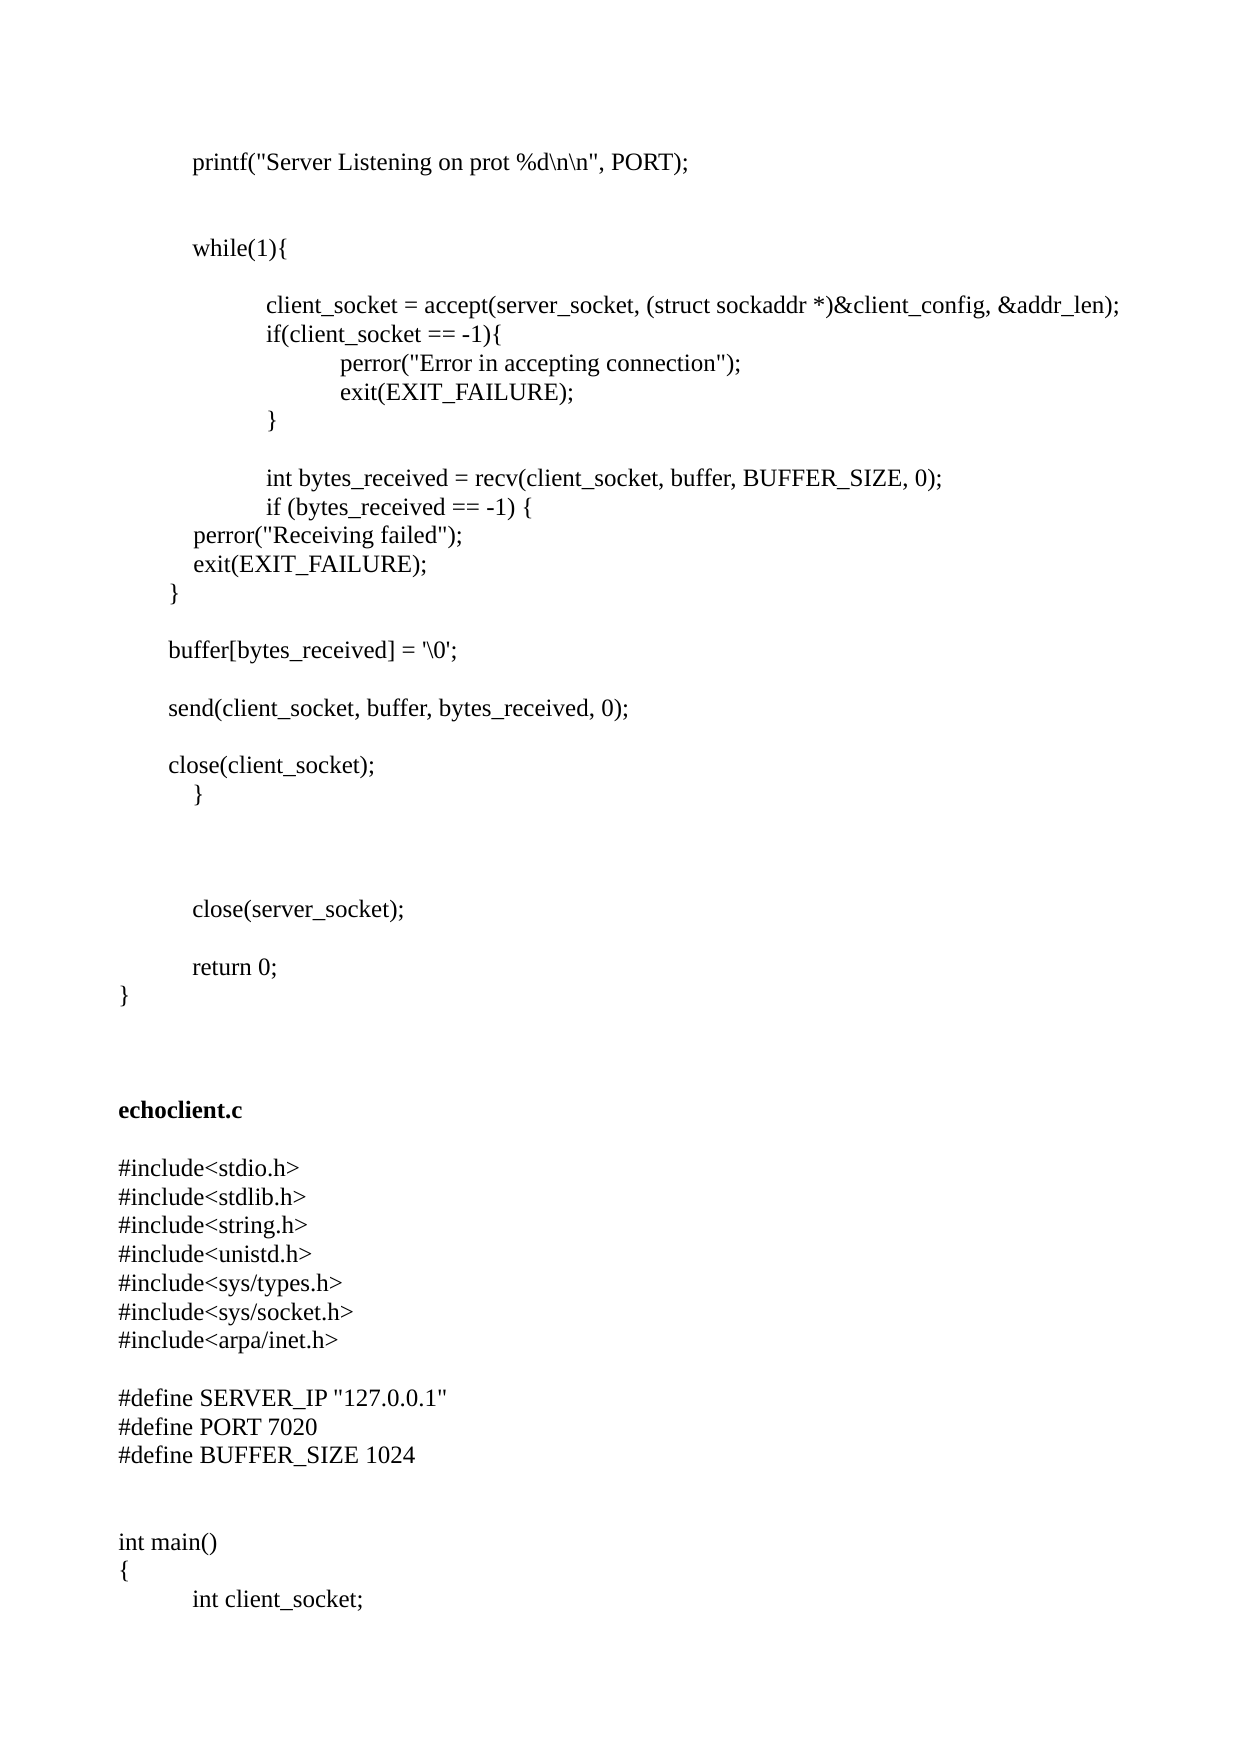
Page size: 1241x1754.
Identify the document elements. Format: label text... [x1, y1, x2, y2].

text send(client_socket, buffer, bytes_received, 0); [118, 693, 1122, 722]
text } [118, 779, 1122, 808]
text } [118, 406, 1122, 434]
text #define PORT 7020 [118, 1412, 1122, 1441]
text close(server_socket); [118, 894, 1122, 923]
text close(client_socket); [118, 751, 1122, 779]
text if(client_socket == -1){ [118, 319, 1122, 348]
text } [118, 578, 1122, 607]
text } [118, 981, 1122, 1009]
text int bytes_received = recv(client_socket, buffer, BUFFER_SIZE, 0); [118, 463, 1122, 492]
text { [118, 1556, 1122, 1584]
text int main() [118, 1527, 1122, 1556]
text #define SERVER_IP "127.0.0.1" [118, 1383, 1122, 1412]
text #include<stdlib.h> [118, 1182, 1122, 1211]
text exit(EXIT_FAILURE); [118, 377, 1122, 406]
text #include<sys/socket.h> [118, 1297, 1122, 1326]
text printf("Server Listening on prot %d\n\n", PORT); [118, 147, 1122, 176]
text #include<unistd.h> [118, 1239, 1122, 1268]
text perror("Receiving failed"); [118, 521, 1122, 549]
text client_socket = accept(server_socket, (struct sockaddr *)&client_config, &addr_len); [118, 291, 1122, 319]
text #include<stdio.h> [118, 1153, 1122, 1182]
text while(1){ [118, 233, 1122, 262]
text #include<arpa/inet.h> [118, 1326, 1122, 1354]
text return 0; [118, 952, 1122, 981]
text #define BUFFER_SIZE 1024 [118, 1441, 1122, 1469]
text buffer[bytes_received] = '\0'; [118, 636, 1122, 664]
text exit(EXIT_FAILURE); [118, 549, 1122, 578]
text echoclient.c [118, 1096, 1122, 1124]
text int client_socket; [118, 1584, 1122, 1613]
text #include<string.h> [118, 1211, 1122, 1239]
text #include<sys/types.h> [118, 1268, 1122, 1297]
text if (bytes_received == -1) { [118, 492, 1122, 521]
text perror("Error in accepting connection"); [118, 348, 1122, 377]
